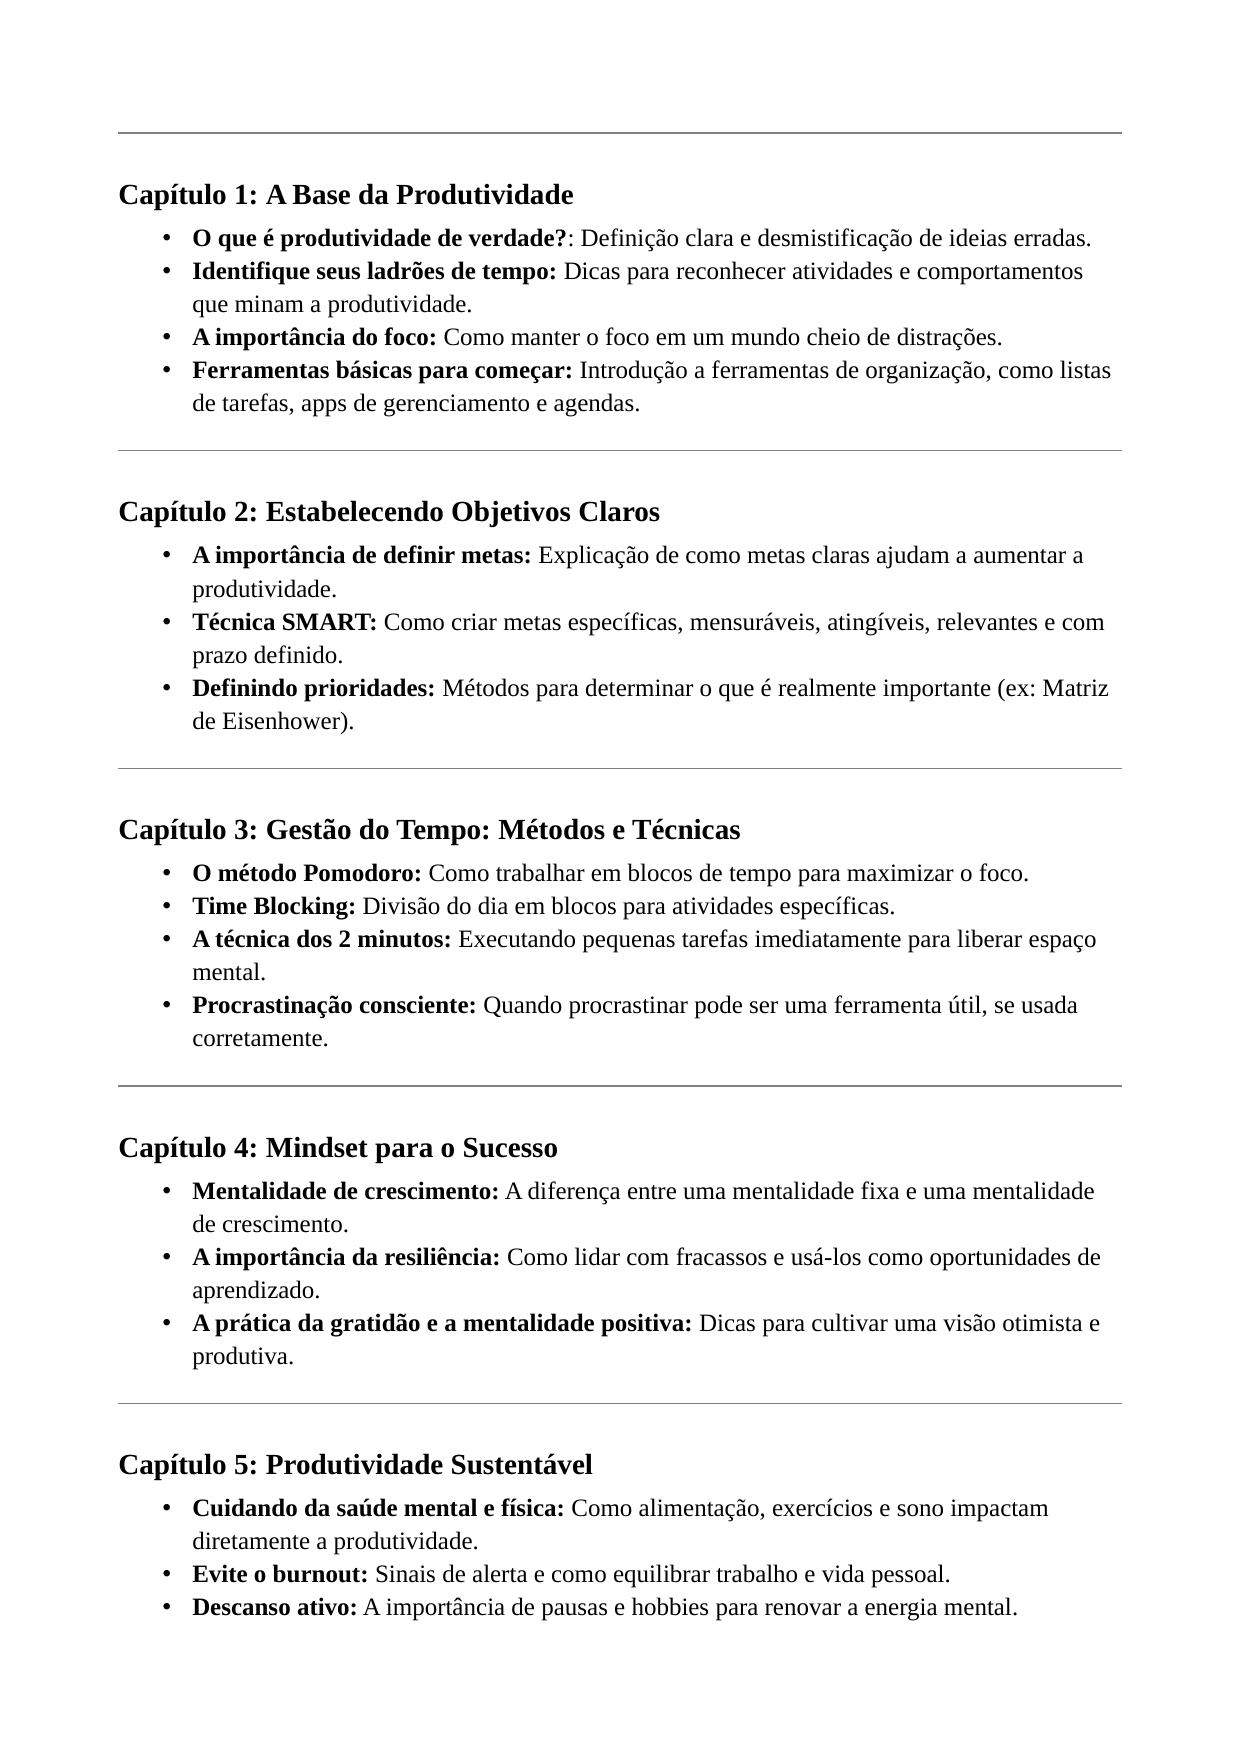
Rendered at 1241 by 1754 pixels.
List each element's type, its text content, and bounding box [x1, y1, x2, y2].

list A importância da resiliência: Como lidar com fracassos e usá-los como oportunidades de aprendizado. [162, 1242, 1122, 1304]
subtitle Capítulo 1: A Base da Produtividade [118, 177, 1122, 211]
list A técnica dos 2 minutos: Executando pequenas tarefas imediatamente para liberar espaço mental. [162, 924, 1122, 986]
list Identifique seus ladrões de tempo: Dicas para reconhecer atividades e comportamentos que minam a produtividade. [162, 256, 1122, 318]
subtitle Capítulo 2: Estabelecendo Objetivos Claros [118, 494, 1122, 528]
subtitle Capítulo 3: Gestão do Tempo: Métodos e Técnicas [118, 812, 1122, 846]
list Evite o burnout: Sinais de alerta e como equilibrar trabalho e vida pessoal. [162, 1559, 1122, 1588]
list Descanso ativo: A importância de pausas e hobbies para renovar a energia mental. [162, 1592, 1122, 1621]
list A importância de definir metas: Explicação de como metas claras ajudam a aumentar a produtividade. [162, 541, 1122, 602]
list A prática da gratidão e a mentalidade positiva: Dicas para cultivar uma visão otimista e produtiva. [162, 1308, 1122, 1370]
subtitle Capítulo 4: Mindset para o Sucesso [118, 1130, 1122, 1163]
list Procrastinação consciente: Quando procrastinar pode ser uma ferramenta útil, se usada corretamente. [162, 990, 1122, 1052]
list Time Blocking: Divisão do dia em blocos para atividades específicas. [162, 891, 1122, 920]
list Ferramentas básicas para começar: Introdução a ferramentas de organização, como listas de tarefas, apps de gerenciamento e agendas. [162, 355, 1122, 417]
list Mentalidade de crescimento: A diferença entre uma mentalidade fixa e uma mentalidade de crescimento. [162, 1176, 1122, 1238]
list A importância do foco: Como manter o foco em um mundo cheio de distrações. [162, 322, 1122, 351]
list Cuidando da saúde mental e física: Como alimentação, exercícios e sono impactam diretamente a produtividade. [162, 1493, 1122, 1555]
list Definindo prioridades: Métodos para determinar o que é realmente importante (ex: Matriz de Eisenhower). [162, 673, 1122, 734]
list O que é produtividade de verdade?: Definição clara e desmistificação de ideias erradas. [162, 223, 1122, 252]
list Técnica SMART: Como criar metas específicas, mensuráveis, atingíveis, relevantes e com prazo definido. [162, 607, 1122, 668]
list O método Pomodoro: Como trabalhar em blocos de tempo para maximizar o foco. [162, 858, 1122, 887]
subtitle Capítulo 5: Produtividade Sustentável [118, 1447, 1122, 1481]
